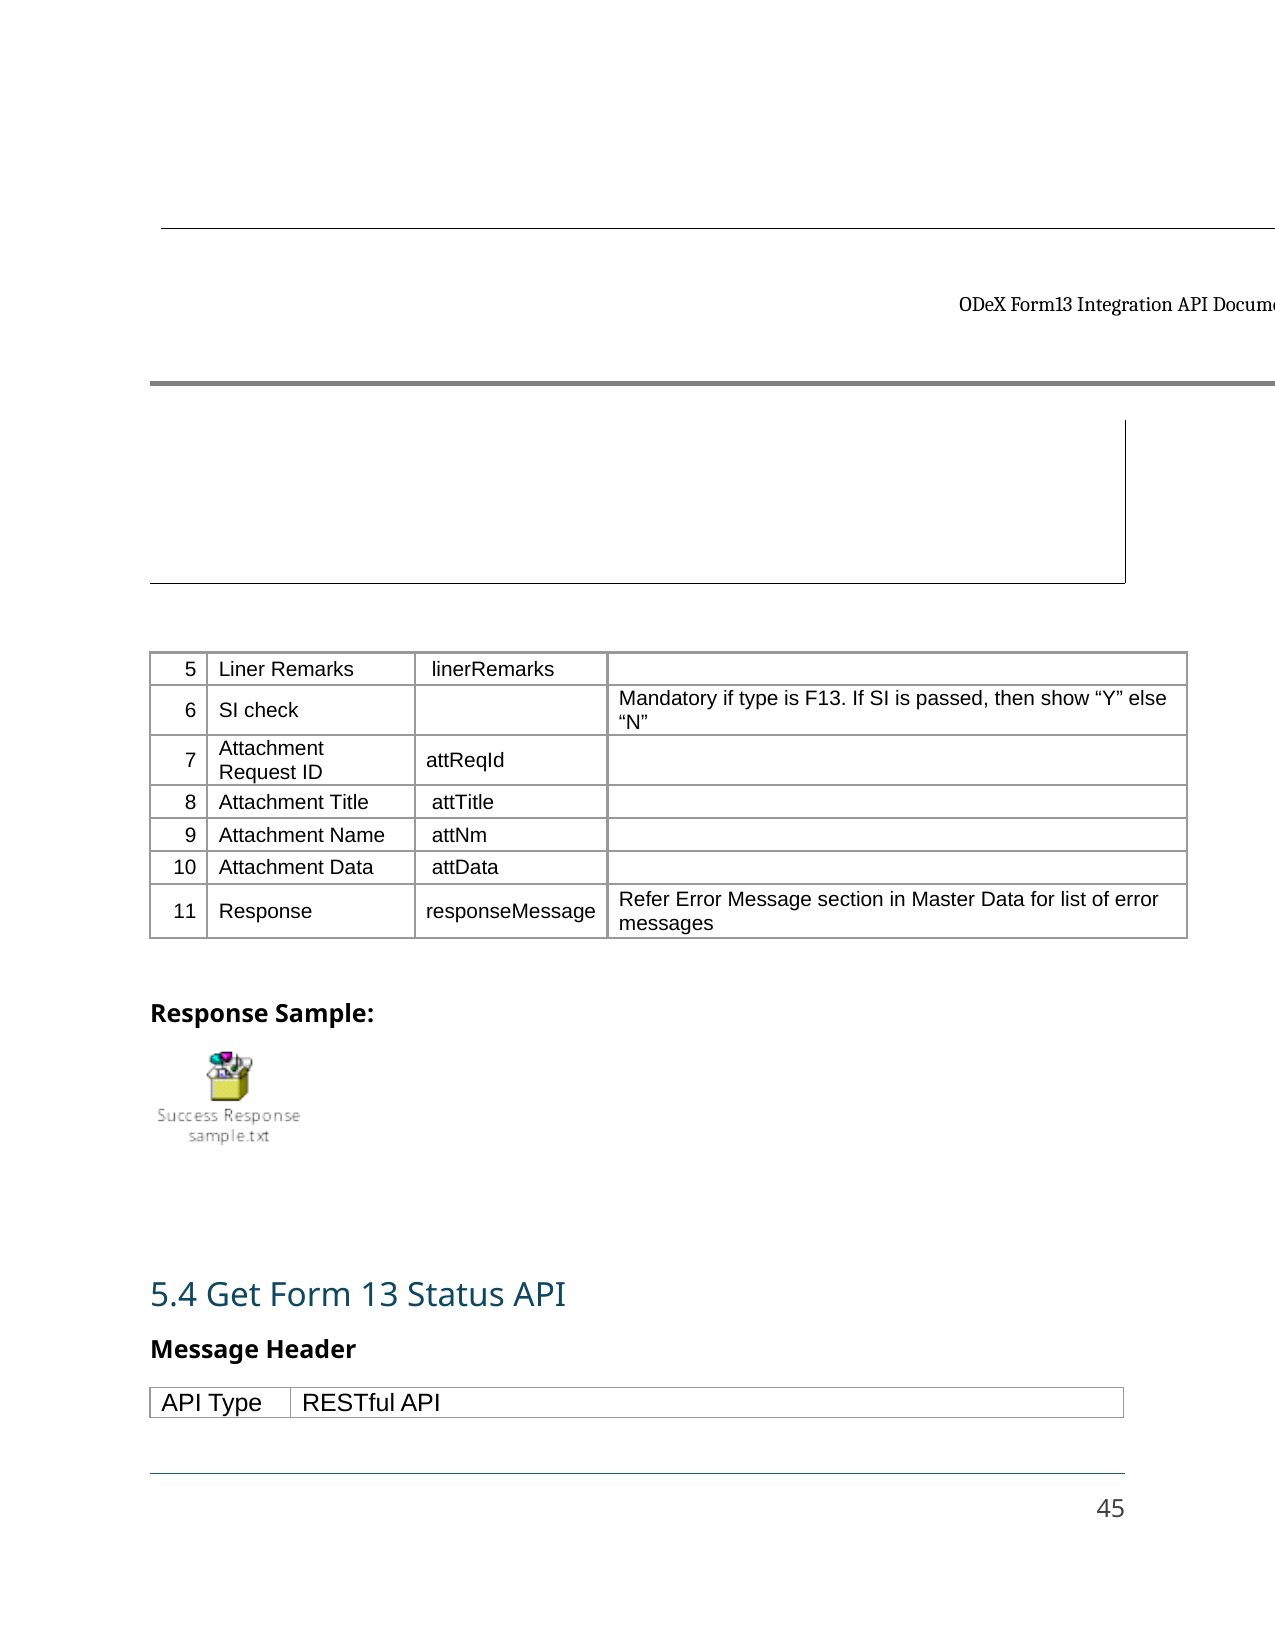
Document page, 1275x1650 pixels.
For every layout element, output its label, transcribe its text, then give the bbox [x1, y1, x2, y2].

table_cell [1188, 883, 1210, 937]
table_cell [1188, 651, 1210, 684]
table_cell responseMessage [416, 885, 606, 937]
table_cell [1188, 817, 1210, 850]
table_cell attReqId [416, 736, 606, 784]
table_cell Response [208, 885, 414, 937]
table_cell 11 [151, 885, 206, 937]
text Message Header [150, 1331, 1125, 1366]
table_cell [1188, 734, 1210, 784]
table_cell 5 [151, 654, 206, 684]
table_cell 8 [151, 786, 206, 817]
table_cell 9 [151, 819, 206, 850]
table_cell Attachment Request ID [208, 736, 414, 784]
table_cell 6 [151, 686, 206, 734]
table_cell Mandatory if type is F13. If SI is passed, then show “Y” else “N” [609, 686, 1186, 734]
table_cell attTitle [416, 786, 606, 817]
table_cell linerRemarks [416, 654, 606, 684]
table_cell 10 [151, 852, 206, 883]
table_cell Liner Remarks [208, 654, 414, 684]
table_cell [609, 819, 1186, 850]
table_cell [1188, 684, 1210, 734]
table_cell [609, 852, 1186, 883]
table_cell SI check [208, 686, 414, 734]
table_cell attData [416, 852, 606, 883]
table_cell [609, 786, 1186, 817]
subtitle 5.4 Get Form 13 Status API [150, 1271, 1125, 1316]
table_cell [609, 736, 1186, 784]
text Response Sample: [150, 995, 1125, 1029]
table_cell Attachment Data [208, 852, 414, 883]
table_header RESTful API [291, 1388, 1123, 1417]
table_header API Type [151, 1388, 290, 1417]
table_cell Attachment Title [208, 786, 414, 817]
table_cell [416, 686, 606, 734]
table_cell [609, 654, 1186, 684]
table_cell attNm [416, 819, 606, 850]
table_cell Refer Error Message section in Master Data for list of error messages [609, 885, 1186, 937]
table_cell Attachment Name [208, 819, 414, 850]
table_cell [1188, 850, 1210, 883]
table_cell 7 [151, 736, 206, 784]
table_cell [1188, 784, 1210, 817]
